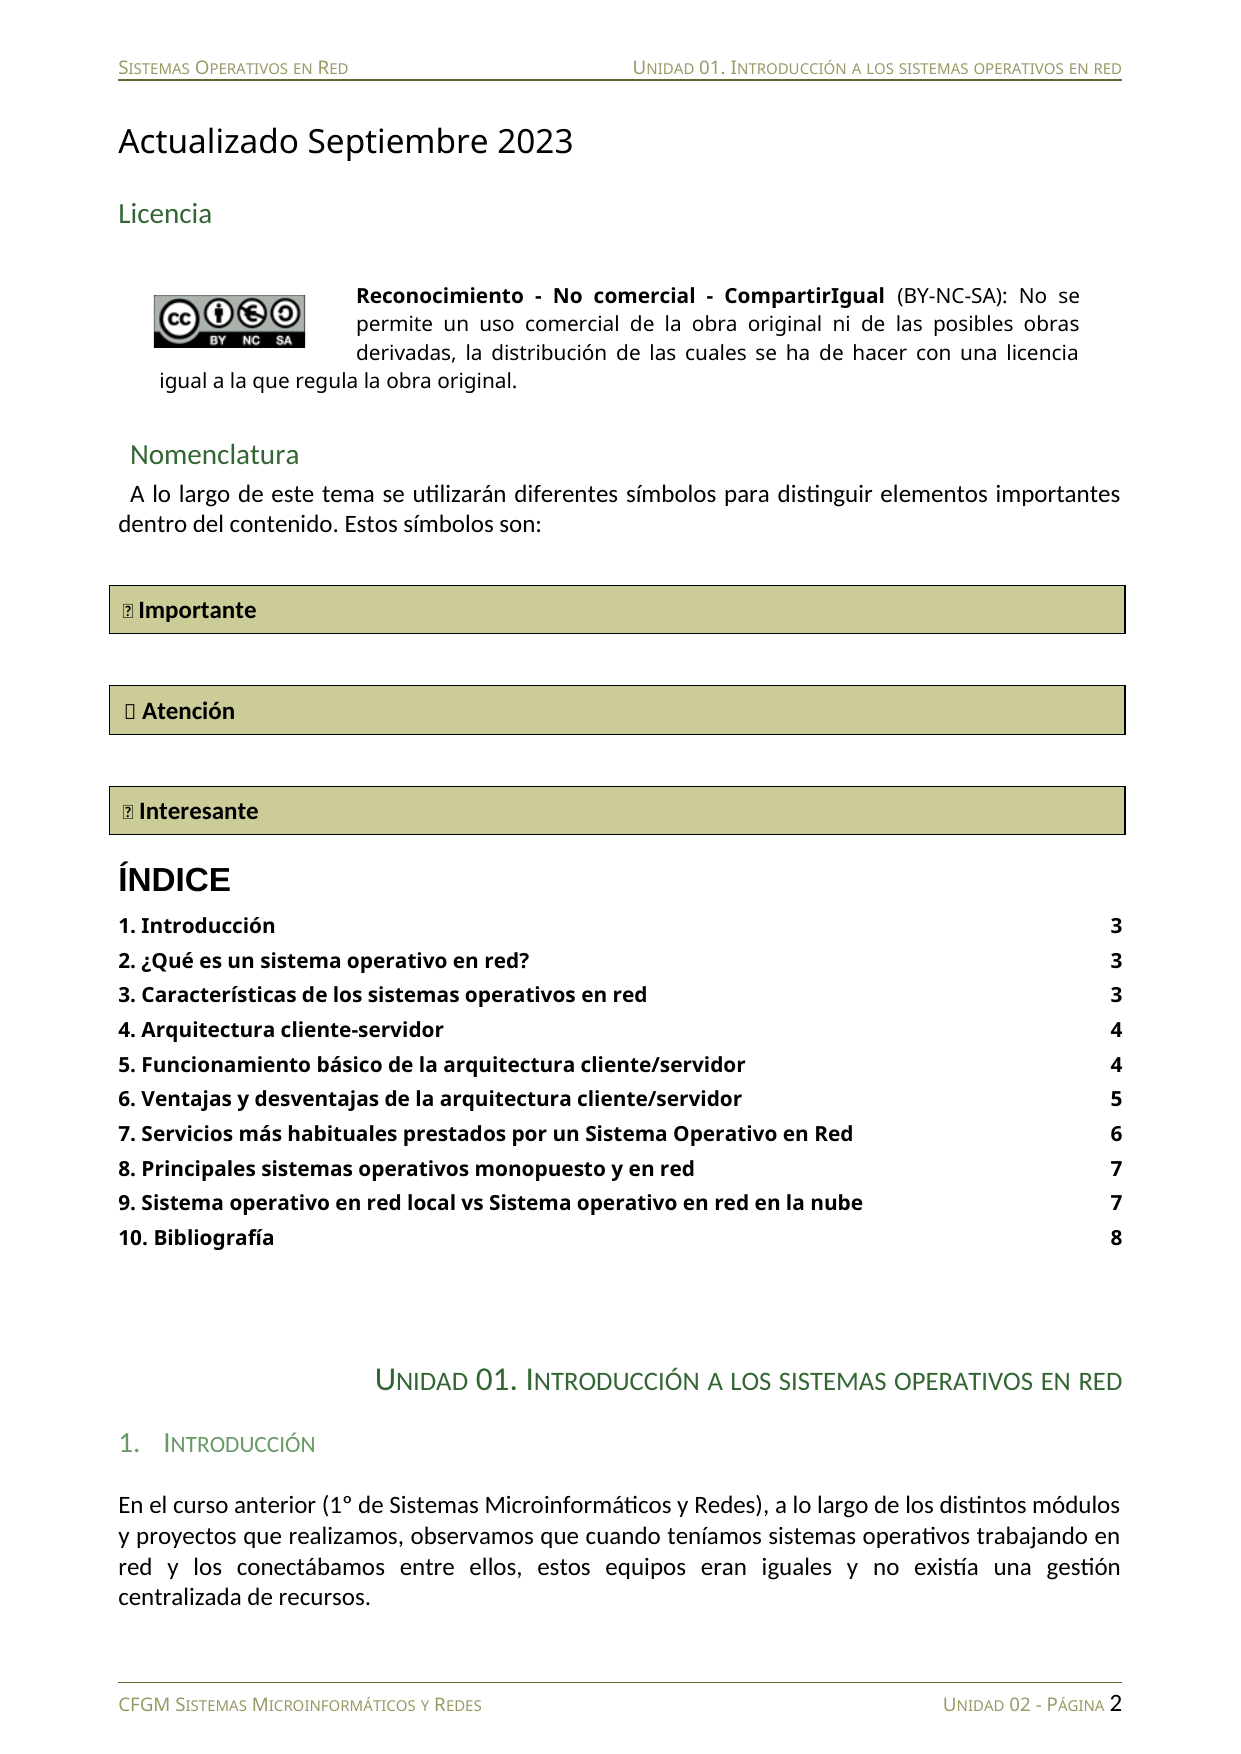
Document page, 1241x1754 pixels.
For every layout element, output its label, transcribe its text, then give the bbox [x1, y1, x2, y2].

subtitle Introducción [118, 1424, 1122, 1459]
text ÍNDICE [118, 860, 1122, 898]
text 📖 Importante [110, 586, 1124, 633]
text 8. Principales sistemas operativos monopuesto y en red 7 [118, 1154, 1122, 1182]
text 3. Características de los sistemas operativos en red 3 [118, 980, 1122, 1009]
picture [153, 295, 306, 348]
text Actualizado Septiembre 2023 [118, 118, 1122, 163]
text 4. Arquitectura cliente-servidor 4 [118, 1015, 1122, 1043]
text 7. Servicios más habituales prestados por un Sistema Operativo en Red 6 [118, 1119, 1122, 1148]
text Unidad 01. Introducción a los sistemas operativos en red [118, 1358, 1122, 1399]
text 1. Introducción 3 [118, 911, 1122, 939]
text 2. ¿Qué es un sistema operativo en red? 3 [118, 946, 1122, 974]
text Licencia [118, 196, 1122, 231]
text 💬 Interesante [110, 787, 1124, 834]
text En el curso anterior (1º de Sistemas Microinformáticos y Redes), a lo largo de los distintos módulos y proyectos que realizamos, observamos que cuando teníamos sistemas operativos trabajando en red y los conectábamos entre ellos, estos equipos eran iguales y no existía una gestión centralizada de recursos. [118, 1489, 1122, 1612]
text Reconocimiento - No comercial - CompartirIgual (BY-NC-SA): No se permite un uso comercial de la obra original ni de las posibles obras derivadas, la distribución de las cuales se ha de hacer con una licencia igual a la que regula la obra original. [159, 281, 1080, 395]
text 10. Bibliografía 8 [118, 1223, 1122, 1252]
text ❕ Atención [110, 686, 1124, 734]
text 5. Funcionamiento básico de la arquitectura cliente/servidor 4 [118, 1050, 1122, 1078]
text Nomenclatura [118, 436, 1122, 472]
text A lo largo de este tema se utilizarán diferentes símbolos para distinguir elementos importantes dentro del contenido. Estos símbolos son: [118, 478, 1122, 539]
text 6. Ventajas y desventajas de la arquitectura cliente/servidor 5 [118, 1084, 1122, 1113]
text 9. Sistema operativo en red local vs Sistema operativo en red en la nube 7 [118, 1188, 1122, 1217]
